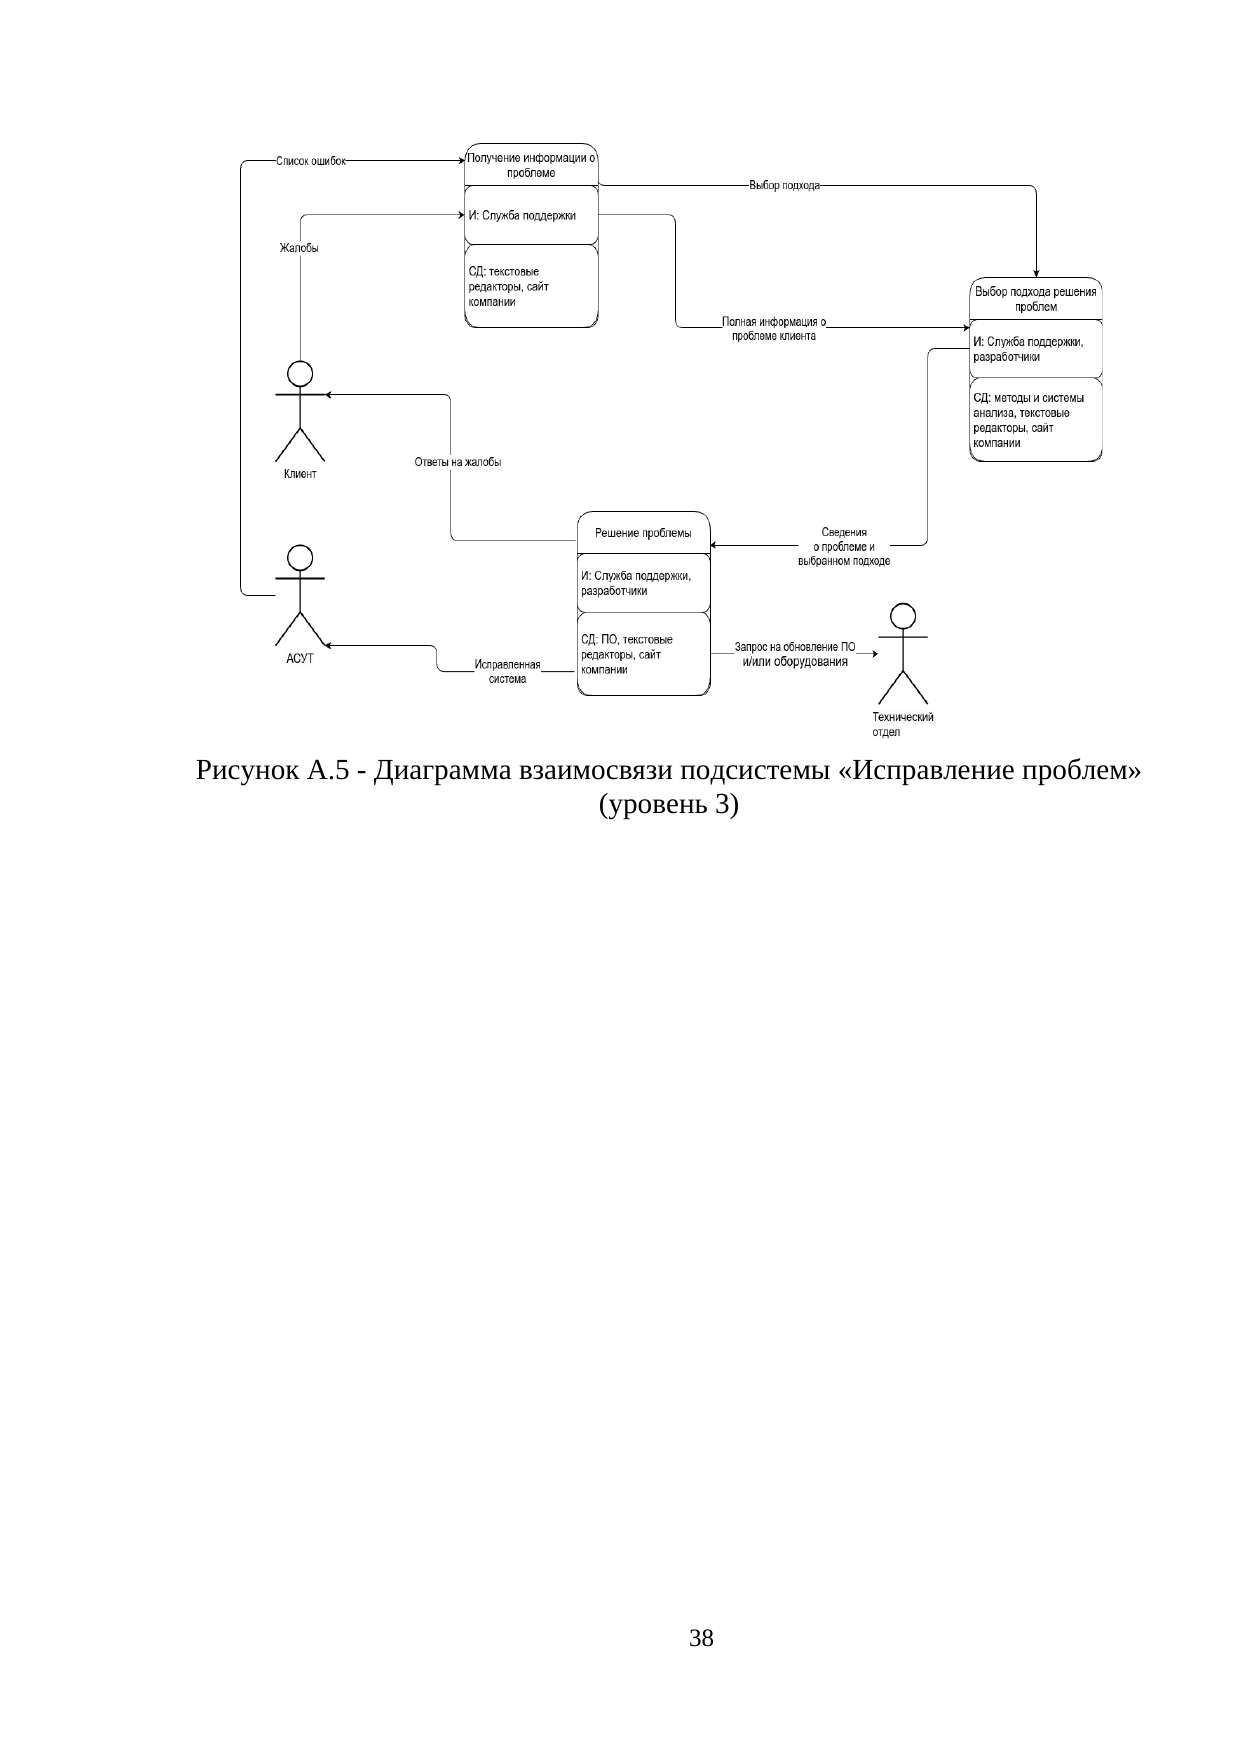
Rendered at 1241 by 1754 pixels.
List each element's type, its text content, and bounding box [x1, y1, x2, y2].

picture [235, 143, 1103, 740]
text Рисунок А.5 - Диаграмма взаимосвязи подсистемы «Исправление проблем» (уровень 3) [177, 144, 1161, 819]
